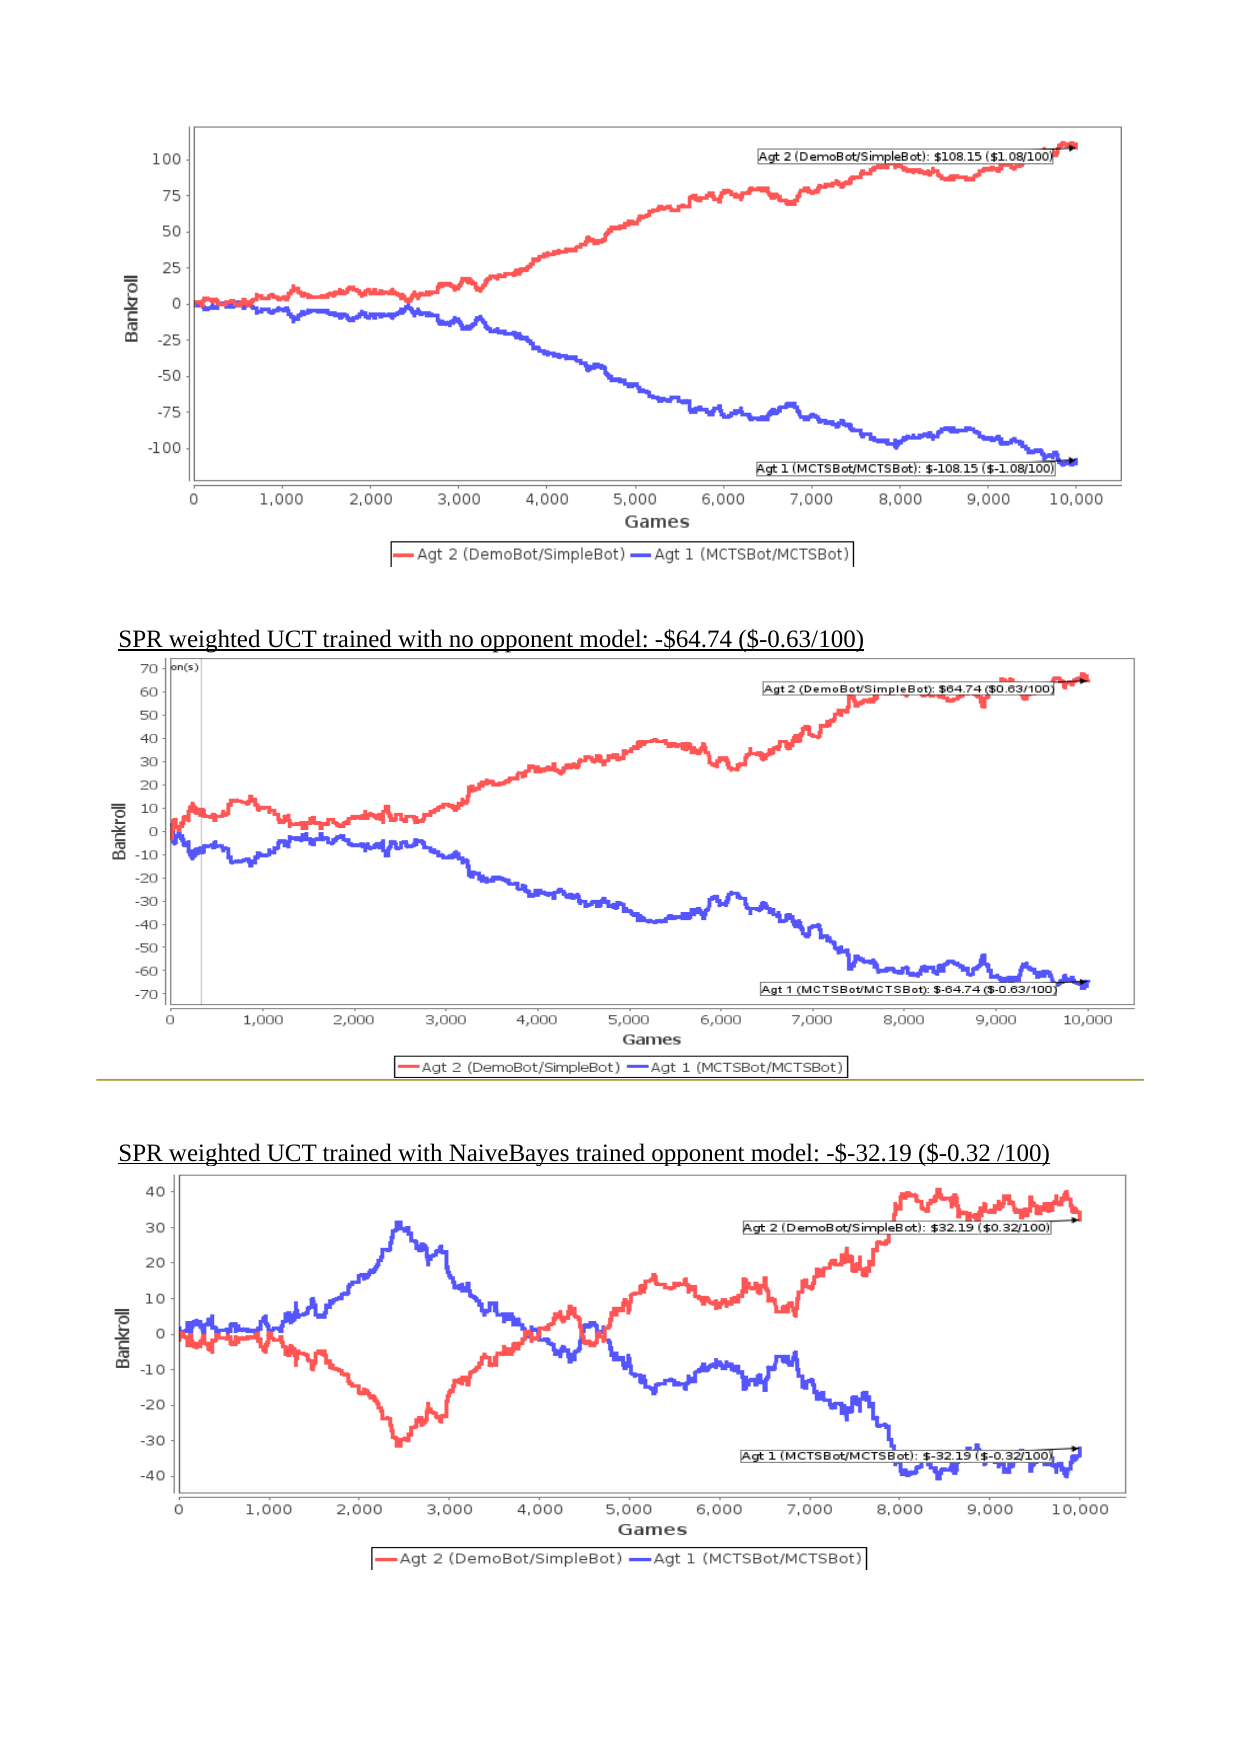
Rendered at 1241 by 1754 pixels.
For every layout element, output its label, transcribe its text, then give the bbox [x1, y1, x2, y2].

picture [96, 653, 1144, 1081]
text SPR weighted UCT trained with NaiveBayes trained opponent model: -$-32.19 ($-0.32 /100) [118, 1138, 1122, 1166]
text SPR weighted UCT trained with no opponent model: -$64.74 ($-0.63/100) [118, 624, 1122, 653]
picture [118, 118, 1122, 567]
picture [107, 1166, 1133, 1570]
